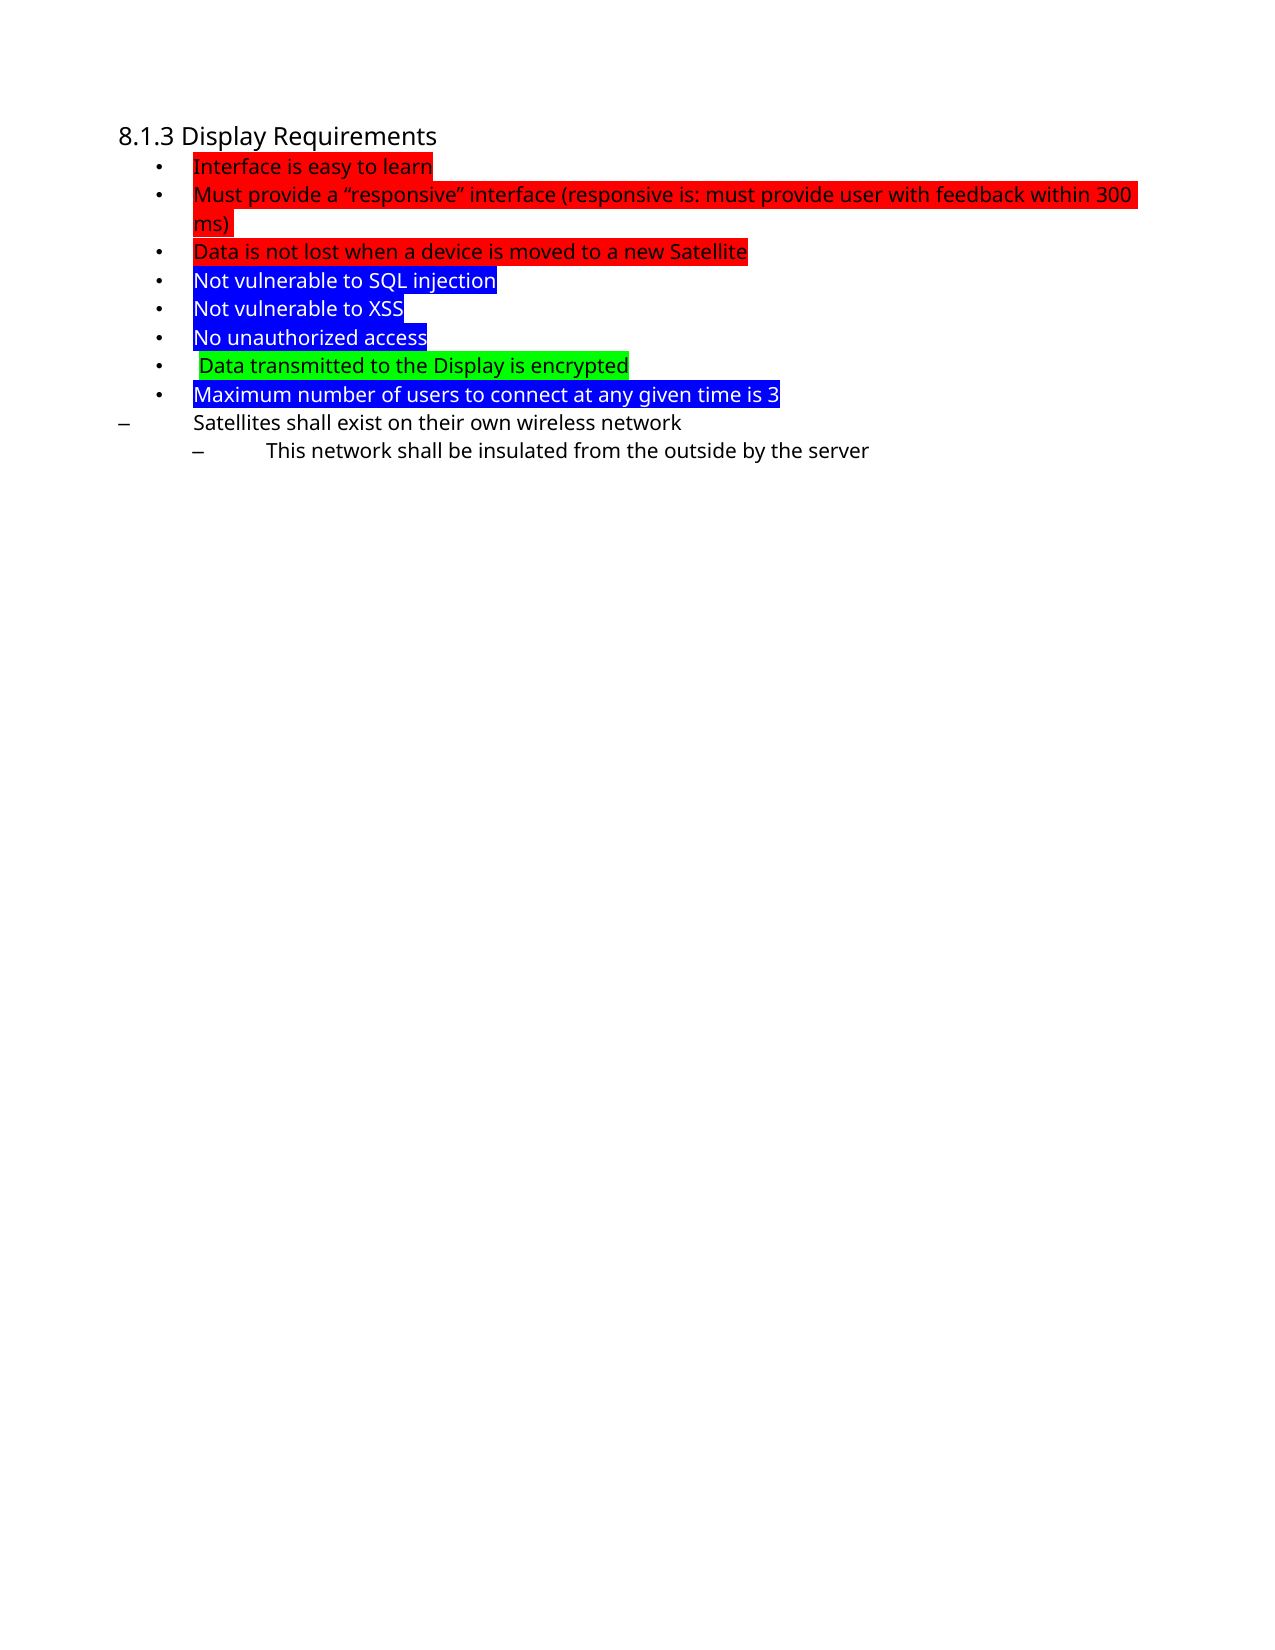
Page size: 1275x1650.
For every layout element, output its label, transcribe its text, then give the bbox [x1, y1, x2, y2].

list Maximum number of users to connect at any given time is 3 [156, 380, 1157, 408]
list Not vulnerable to XSS [156, 294, 1157, 323]
list Must provide a “responsive” interface (responsive is: must provide user with feedback within 300 ms) [156, 181, 1157, 237]
list Satellites shall exist on their own wireless network [118, 408, 1157, 437]
text 8.1.3 Display Requirements [118, 118, 1157, 152]
list Interface is easy to learn [156, 152, 1157, 181]
list No unauthorized access [156, 323, 1157, 351]
list This network shall be insulated from the outside by the server [192, 437, 1157, 465]
list Not vulnerable to SQL injection [156, 266, 1157, 294]
list Data transmitted to the Display is encrypted [156, 351, 1157, 380]
list Data is not lost when a device is moved to a new Satellite [156, 237, 1157, 266]
